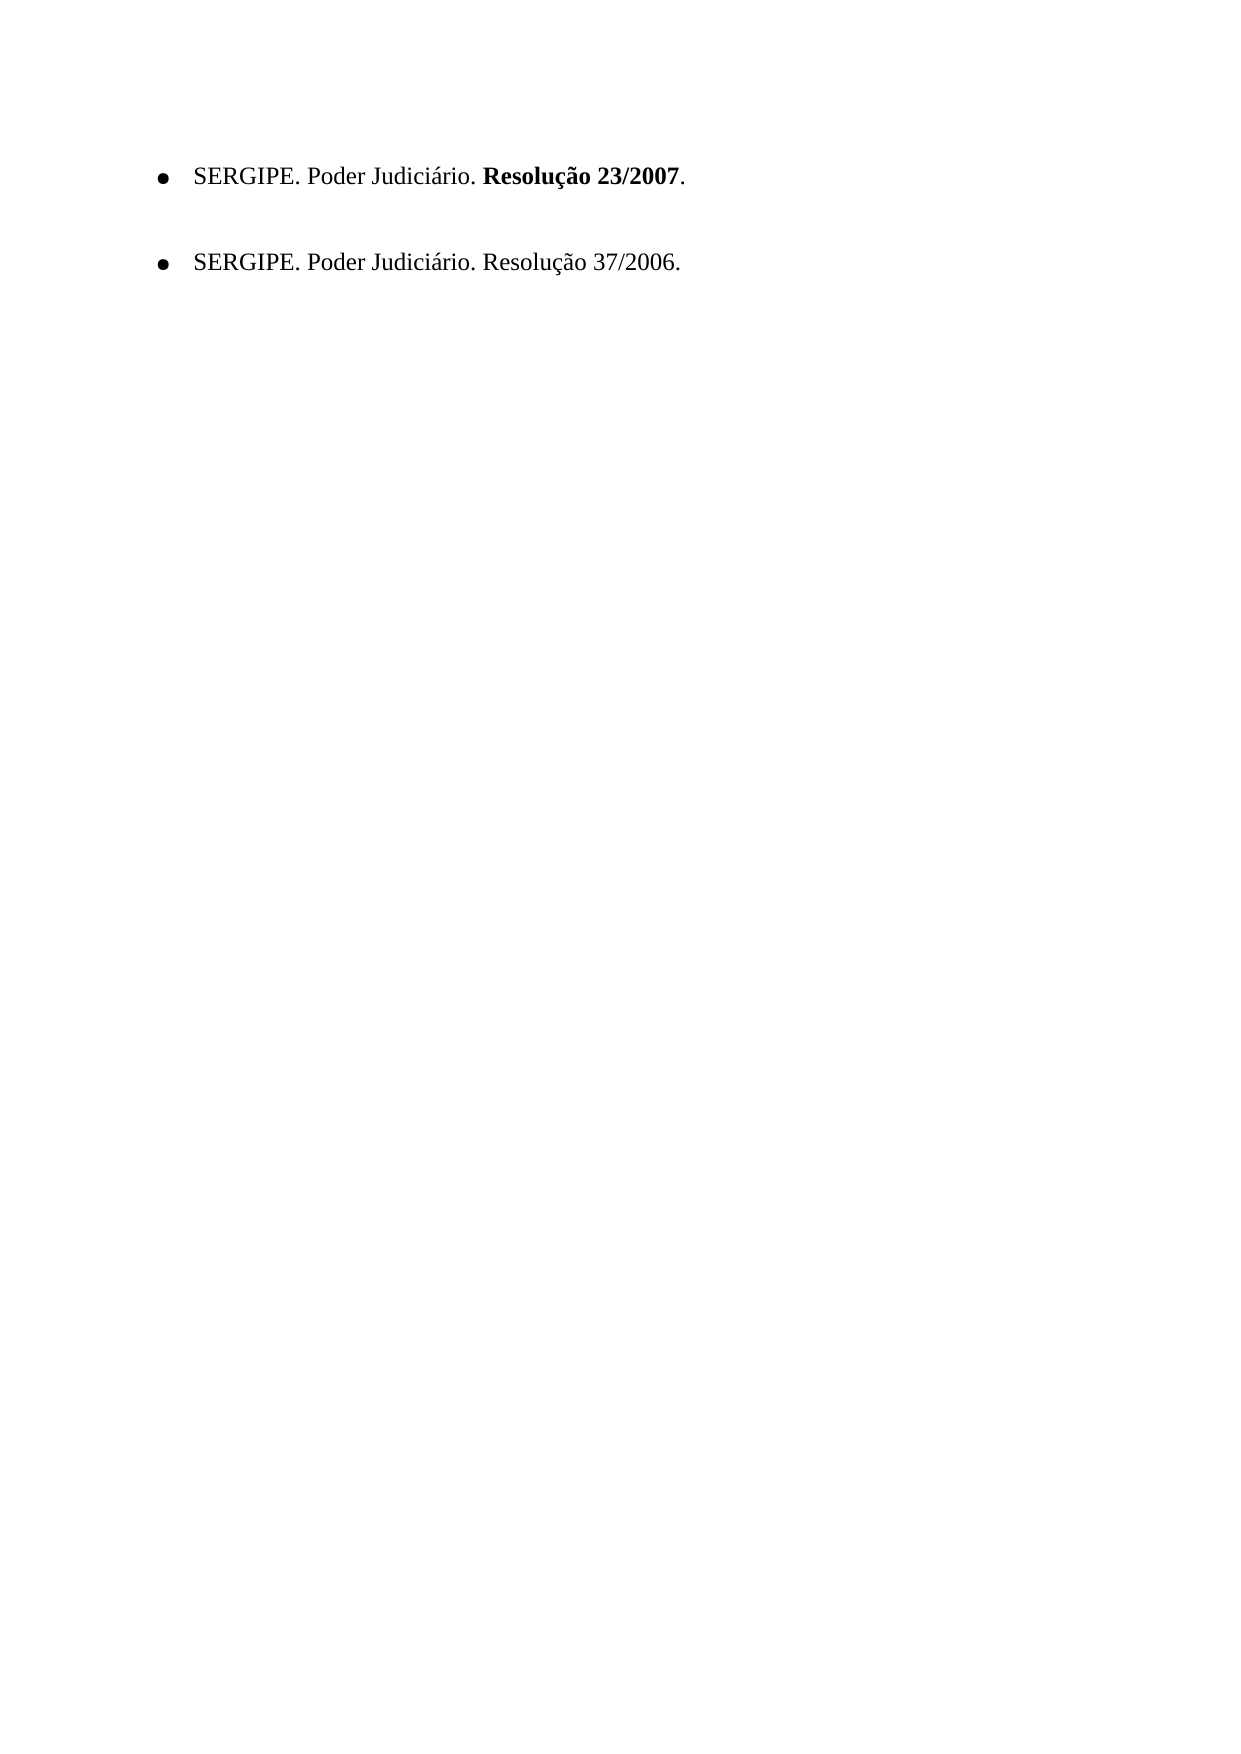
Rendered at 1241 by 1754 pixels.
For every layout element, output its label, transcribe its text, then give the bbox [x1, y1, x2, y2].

list SERGIPE. Poder Judiciário. Resolução 23/2007. [156, 161, 1122, 190]
list SERGIPE. Poder Judiciário. Resolução 37/2006. [156, 247, 1122, 276]
